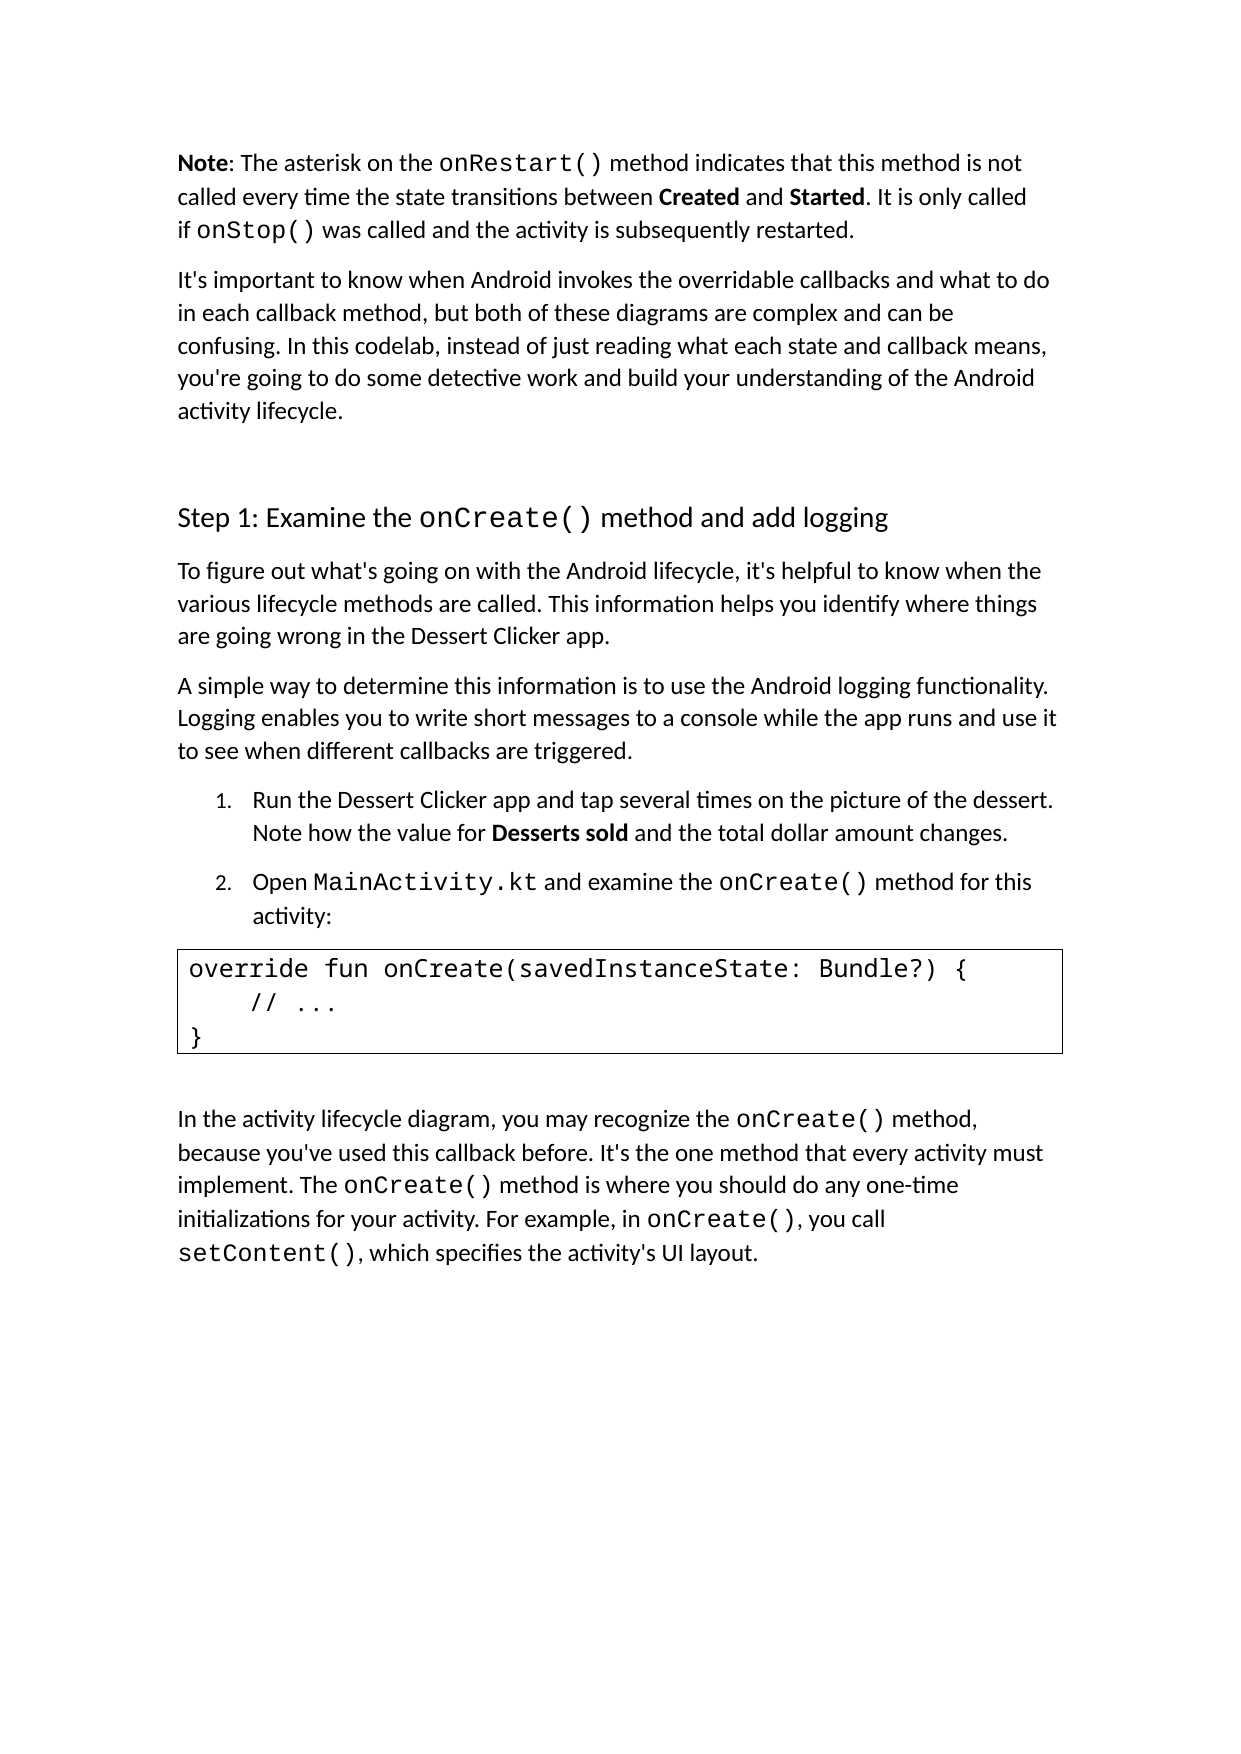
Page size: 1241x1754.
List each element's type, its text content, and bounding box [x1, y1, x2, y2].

table_header override fun onCreate(savedInstanceState: Bundle?) { // ... } [178, 950, 1062, 1052]
list Run the Dessert Clicker app and tap several times on the picture of the dessert. Note how the value for Desserts sold and the total dollar amount changes. [215, 784, 1063, 847]
text A simple way to determine this information is to use the Android logging functionality. Logging enables you to write short messages to a console while the app runs and use it to see when different callbacks are triggered. [177, 670, 1063, 766]
text Step 1: Examine the onCreate() method and add logging [177, 499, 1063, 536]
text Note: The asterisk on the onRestart() method indicates that this method is not called every time the state transitions between Created and Started. It is only called if onStop() was called and the activity is subsequently restarted. [177, 148, 1063, 246]
list Open MainActivity.kt and examine the onCreate() method for this activity: [215, 866, 1063, 931]
text In the activity lifecycle diagram, you may recognize the onCreate() method, because you've used this callback before. It's the one method that every activity must implement. The onCreate() method is where you should do any one-time initializations for your activity. For example, in onCreate(), you call setContent(), which specifies the activity's UI layout. [177, 1103, 1063, 1269]
text It's important to know when Android invokes the overridable callbacks and what to do in each callback method, but both of these diagrams are complex and can be confusing. In this codelab, instead of just reading what each state and callback means, you're going to do some detective work and build your understanding of the Android activity lifecycle. [177, 265, 1063, 426]
text To figure out what's going on with the Android lifecycle, it's helpful to know when the various lifecycle methods are called. This information helps you identify where things are going wrong in the Dessert Clicker app. [177, 555, 1063, 651]
